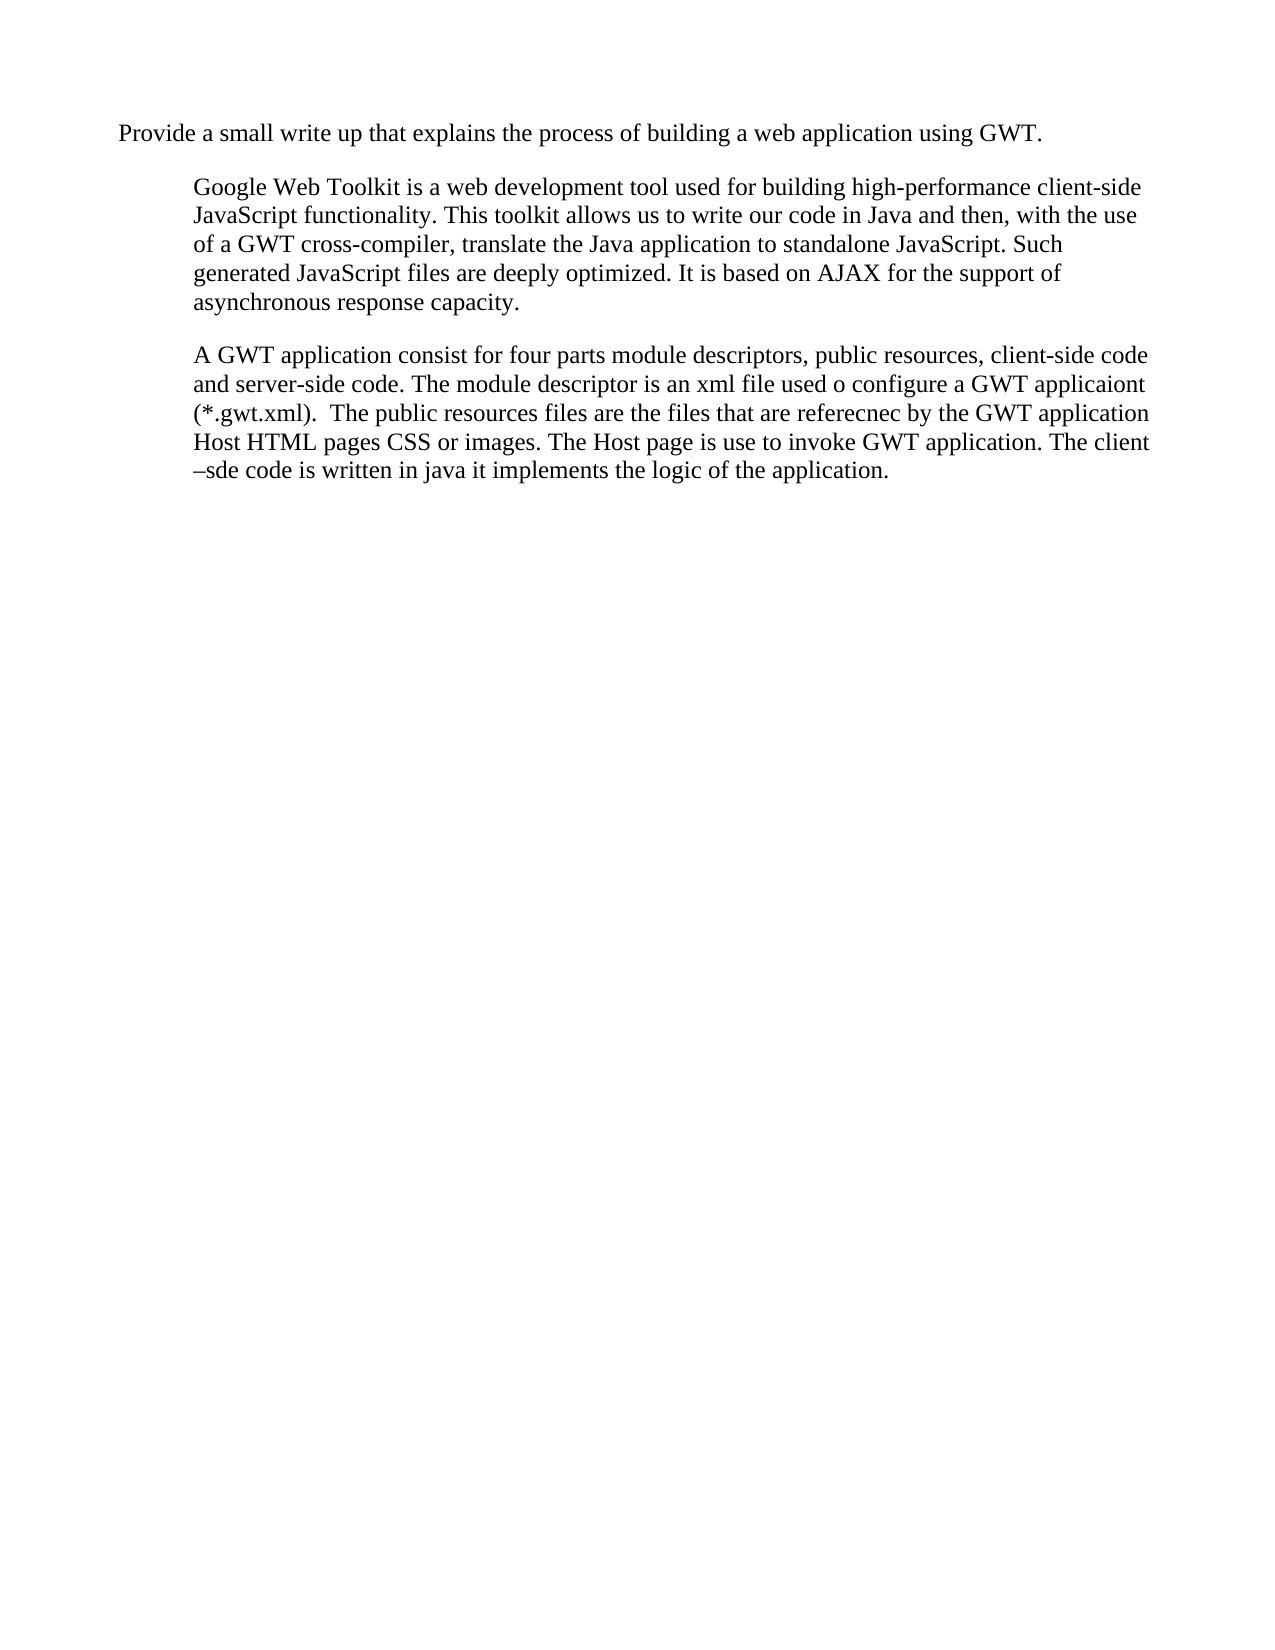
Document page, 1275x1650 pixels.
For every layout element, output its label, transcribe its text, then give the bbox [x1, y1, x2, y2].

list Google Web Toolkit is a web development tool used for building high-performance client-side JavaScript functionality. This toolkit allows us to write our code in Java and then, with the use of a GWT cross-compiler, translate the Java application to standalone JavaScript. Such generated JavaScript files are deeply optimized. It is based on AJAX for the support of asynchronous response capacity. [156, 172, 1157, 316]
list A GWT application consist for four parts module descriptors, public resources, client-side code and server-side cod­e. The module descriptor is an xml file used o configure a GWT applicaiont (*.gwt.xml). The public resources files are the files that are referecnec by the GWT application Host HTML pages CSS or images. The Host page is use to invoke GWT application. The client –sde code is written in java it implements the logic of the application. [156, 341, 1157, 484]
text Provide a small write up that explains the process of building a web application using GWT. [118, 118, 1157, 147]
